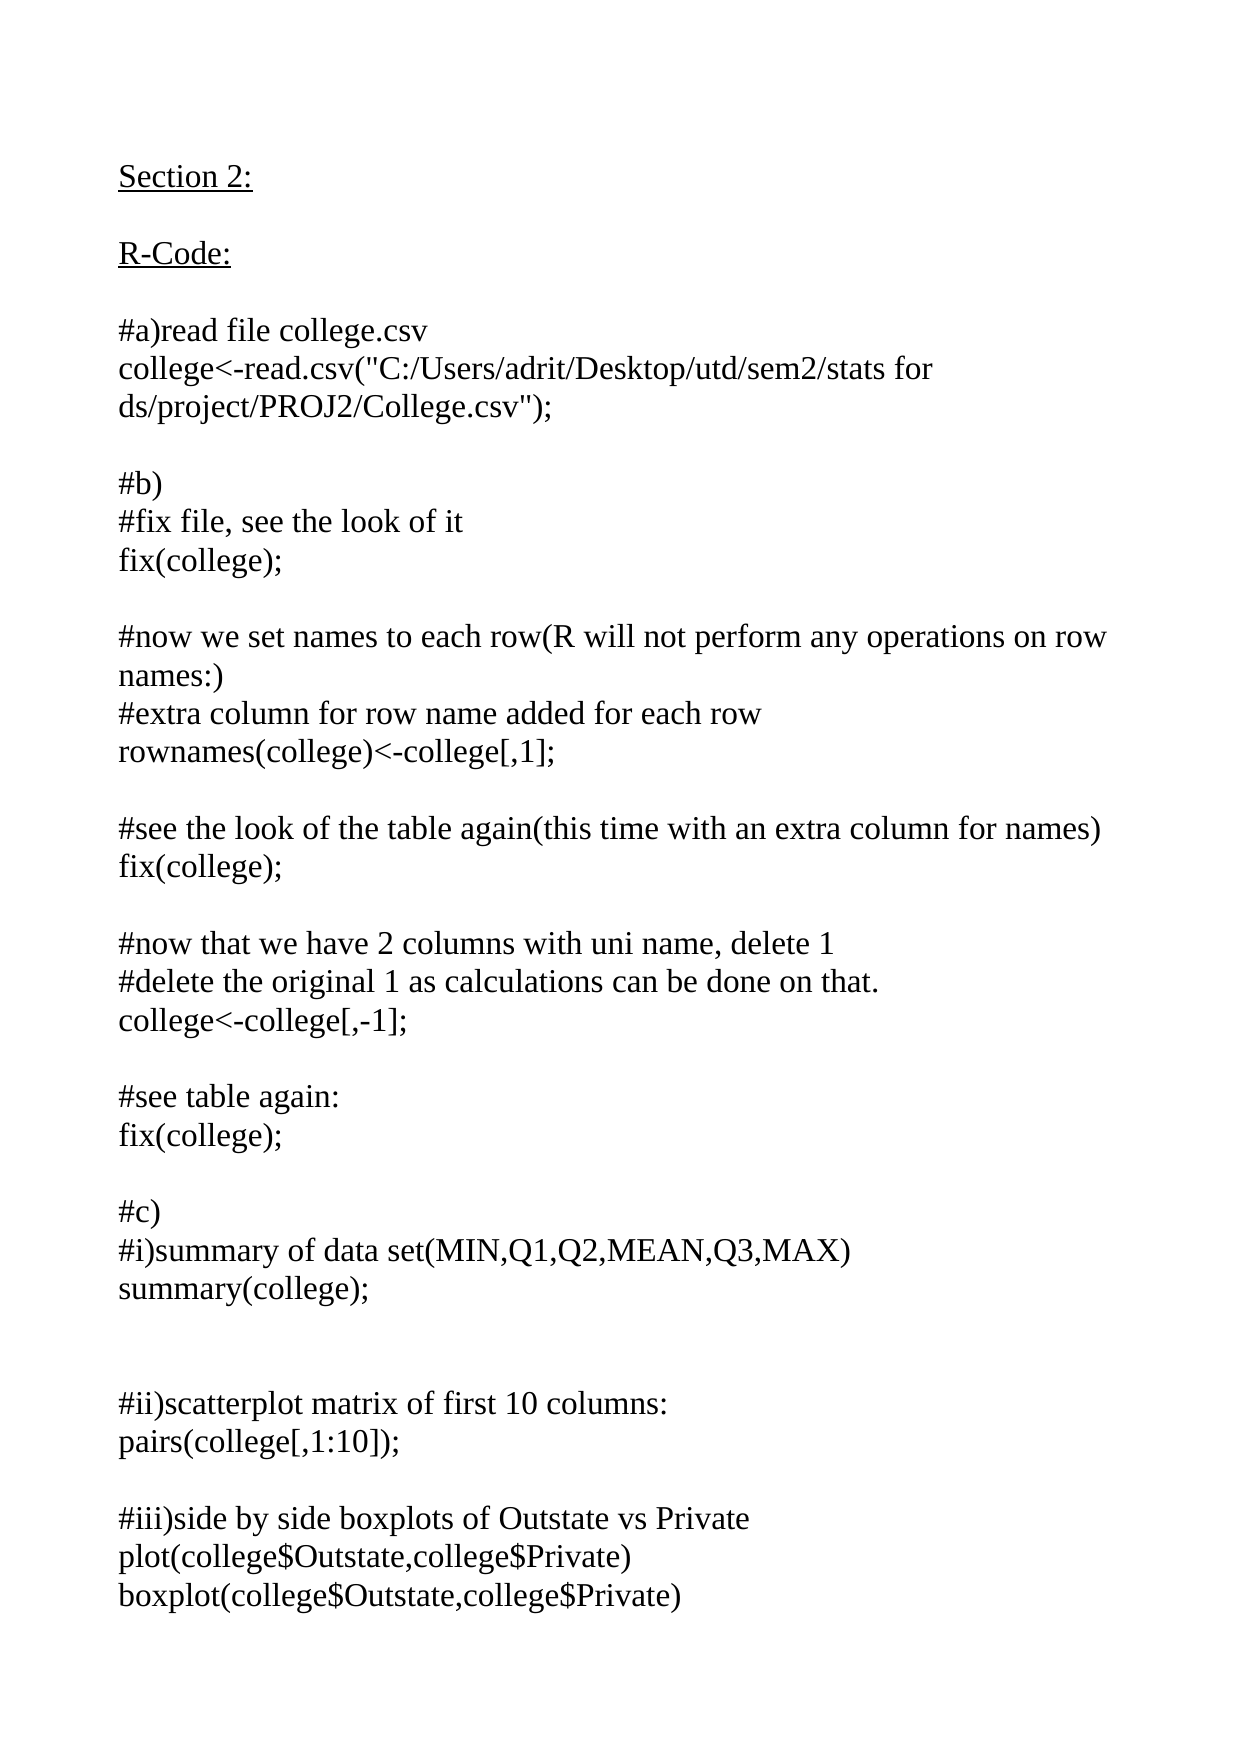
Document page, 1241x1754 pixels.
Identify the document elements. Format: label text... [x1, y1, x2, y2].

text #see the look of the table again(this time with an extra column for names) [118, 808, 1122, 846]
text boxplot(college$Outstate,college$Private) [118, 1575, 1122, 1613]
text fix(college); [118, 540, 1122, 578]
text fix(college); [118, 846, 1122, 885]
text college<-read.csv("C:/Users/adrit/Desktop/utd/sem2/stats for ds/project/PROJ2/College.csv"); [118, 348, 1122, 425]
text R-Code: [118, 233, 1122, 271]
text #i)summary of data set(MIN,Q1,Q2,MEAN,Q3,MAX) [118, 1230, 1122, 1268]
text #now we set names to each row(R will not perform any operations on row names:) [118, 616, 1122, 693]
text #ii)scatterplot matrix of first 10 columns: [118, 1383, 1122, 1421]
text #now that we have 2 columns with uni name, delete 1 [118, 923, 1122, 961]
text summary(college); [118, 1268, 1122, 1306]
text Section 2: [118, 156, 1122, 195]
text pairs(college[,1:10]); [118, 1421, 1122, 1460]
text #extra column for row name added for each row [118, 693, 1122, 731]
text fix(college); [118, 1115, 1122, 1153]
text #b) [118, 463, 1122, 501]
text #iii)side by side boxplots of Outstate vs Private [118, 1498, 1122, 1536]
text #see table again: [118, 1076, 1122, 1115]
text #c) [118, 1191, 1122, 1230]
text #delete the original 1 as calculations can be done on that. [118, 961, 1122, 1000]
text #a)read file college.csv [118, 310, 1122, 348]
text college<-college[,-1]; [118, 1000, 1122, 1038]
text #fix file, see the look of it [118, 501, 1122, 540]
text plot(college$Outstate,college$Private) [118, 1536, 1122, 1575]
text rownames(college)<-college[,1]; [118, 731, 1122, 770]
